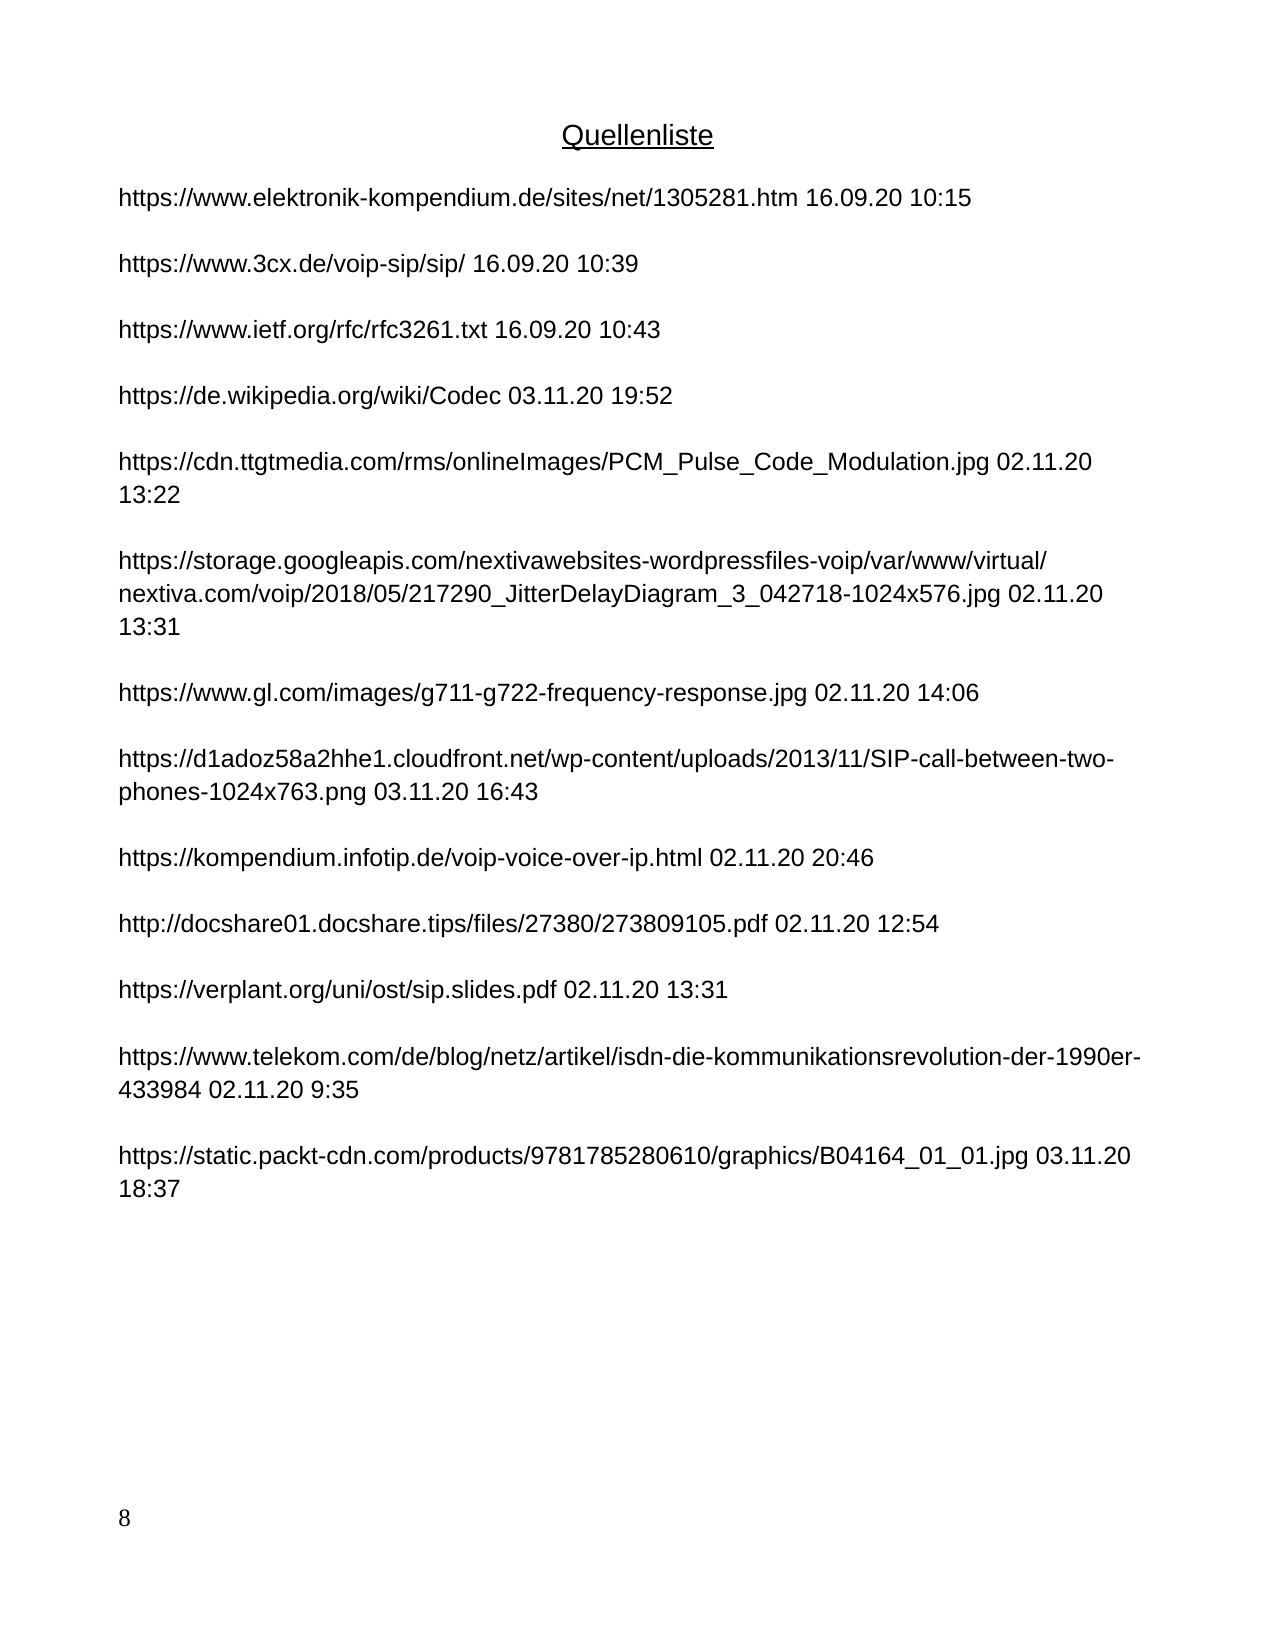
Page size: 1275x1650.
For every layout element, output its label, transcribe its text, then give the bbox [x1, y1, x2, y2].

text https://www.elektronik-kompendium.de/sites/net/1305281.htm 16.09.20 10:15 [118, 183, 1157, 212]
text Quellenliste [118, 118, 1157, 152]
text https://static.packt-cdn.com/products/9781785280610/graphics/B04164_01_01.jpg 03.11.20 18:37 [118, 1141, 1157, 1202]
text https://www.ietf.org/rfc/rfc3261.txt 16.09.20 10:43 [118, 315, 1157, 344]
text https://d1adoz58a2hhe1.cloudfront.net/wp-content/uploads/2013/11/SIP-call-between-two-phones-1024x763.png 03.11.20 16:43 [118, 744, 1157, 806]
text https://de.wikipedia.org/wiki/Codec 03.11.20 19:52 [118, 381, 1157, 410]
text https://www.3cx.de/voip-sip/sip/ 16.09.20 10:39 [118, 249, 1157, 278]
text http://docshare01.docshare.tips/files/27380/273809105.pdf 02.11.20 12:54 [118, 909, 1157, 938]
text https://cdn.ttgtmedia.com/rms/onlineImages/PCM_Pulse_Code_Modulation.jpg 02.11.20 13:22 [118, 447, 1157, 509]
text https://storage.googleapis.com/nextivawebsites-wordpressfiles-voip/var/www/virtual/nextiva.com/voip/2018/05/217290_JitterDelayDiagram_3_042718-1024x576.jpg 02.11.20 13:31 [118, 546, 1157, 641]
text https://www.telekom.com/de/blog/netz/artikel/isdn-die-kommunikationsrevolution-der-1990er-433984 02.11.20 9:35 [118, 1042, 1157, 1103]
text https://verplant.org/uni/ost/sip.slides.pdf 02.11.20 13:31 [118, 976, 1157, 1004]
text https://www.gl.com/images/g711-g722-frequency-response.jpg 02.11.20 14:06 [118, 678, 1157, 707]
text https://kompendium.infotip.de/voip-voice-over-ip.html 02.11.20 20:46 [118, 843, 1157, 872]
